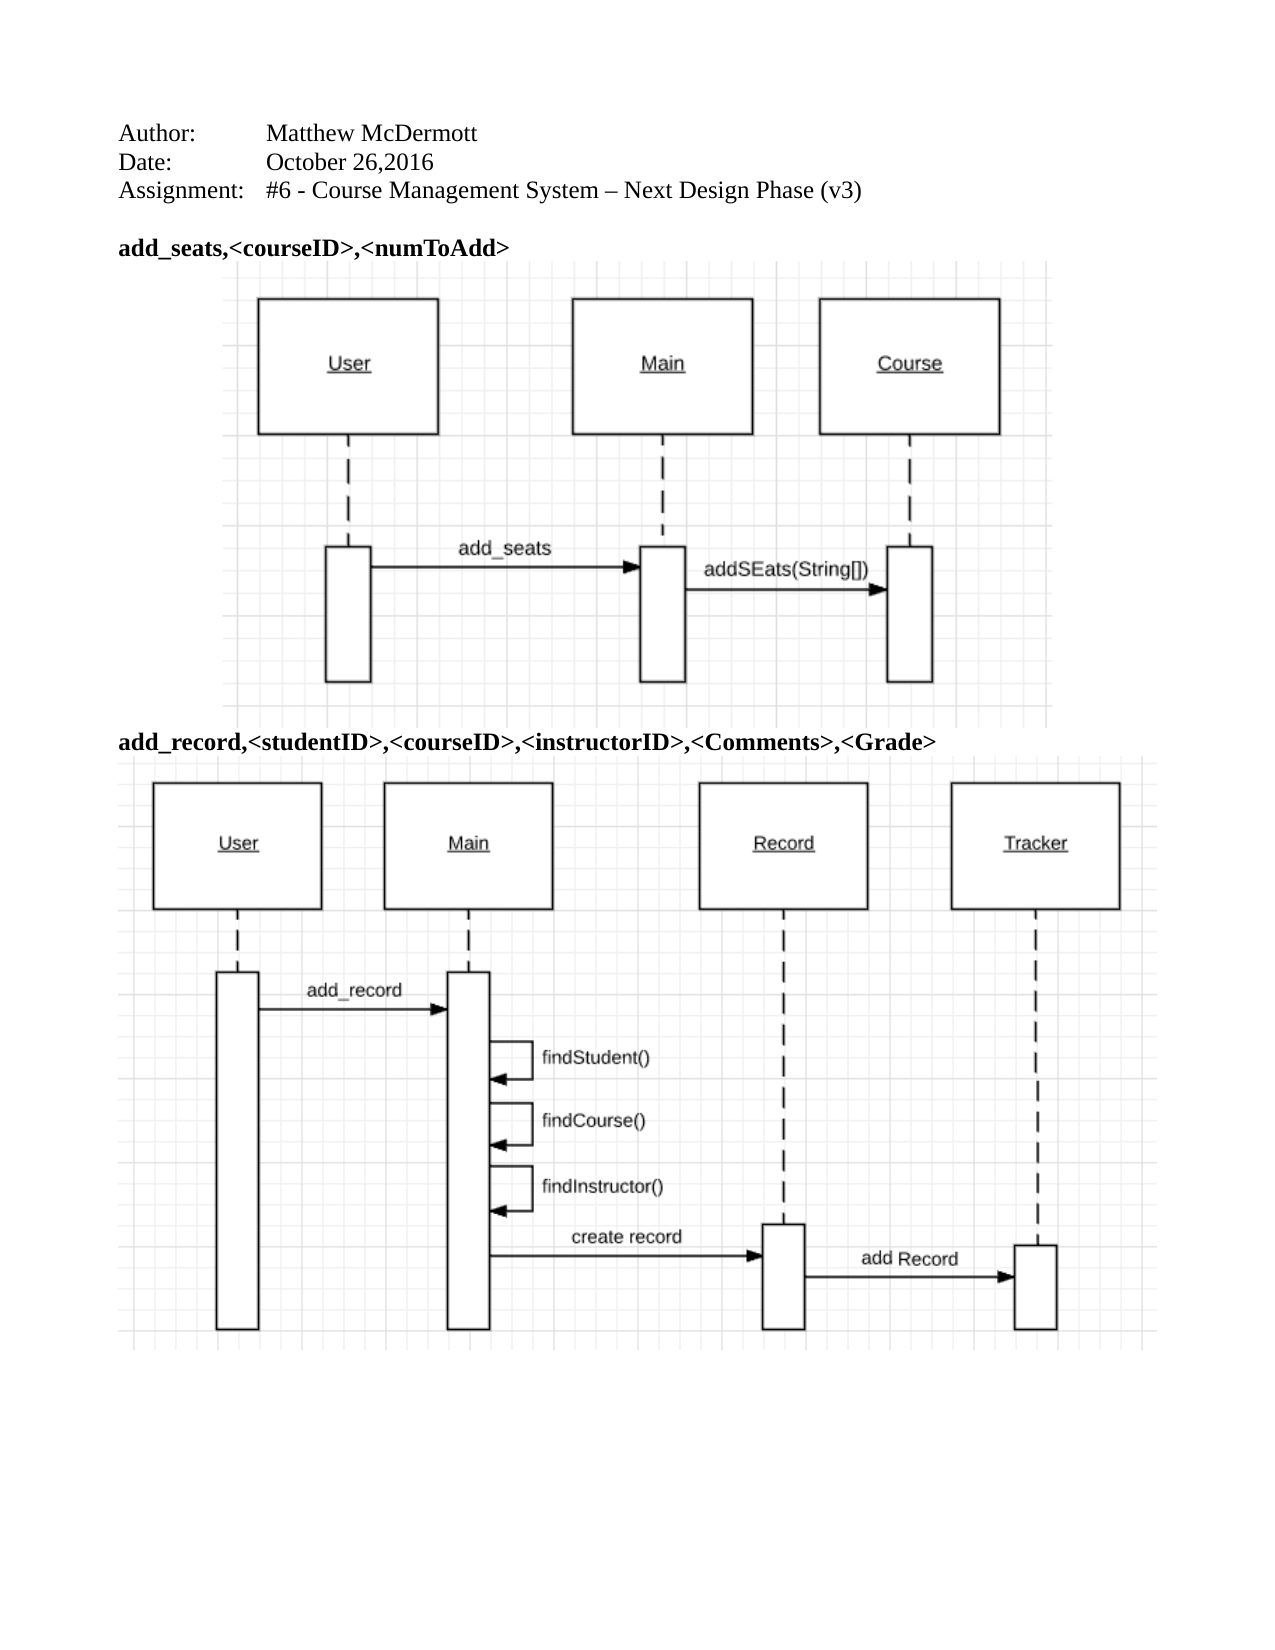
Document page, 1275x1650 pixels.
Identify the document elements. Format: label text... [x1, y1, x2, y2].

text Date: October 26,2016 [118, 147, 1157, 176]
text add_seats,<courseID>,<numToAdd> [118, 233, 1157, 262]
text add_record,<studentID>,<courseID>,<instructorID>,<Comments>,<Grade> [118, 262, 1157, 756]
picture [118, 756, 1157, 1350]
text Assignment: #6 - Course Management System – Next Design Phase (v3) [118, 176, 1157, 204]
text Author: Matthew McDermott [118, 118, 1157, 147]
picture [222, 261, 1053, 728]
